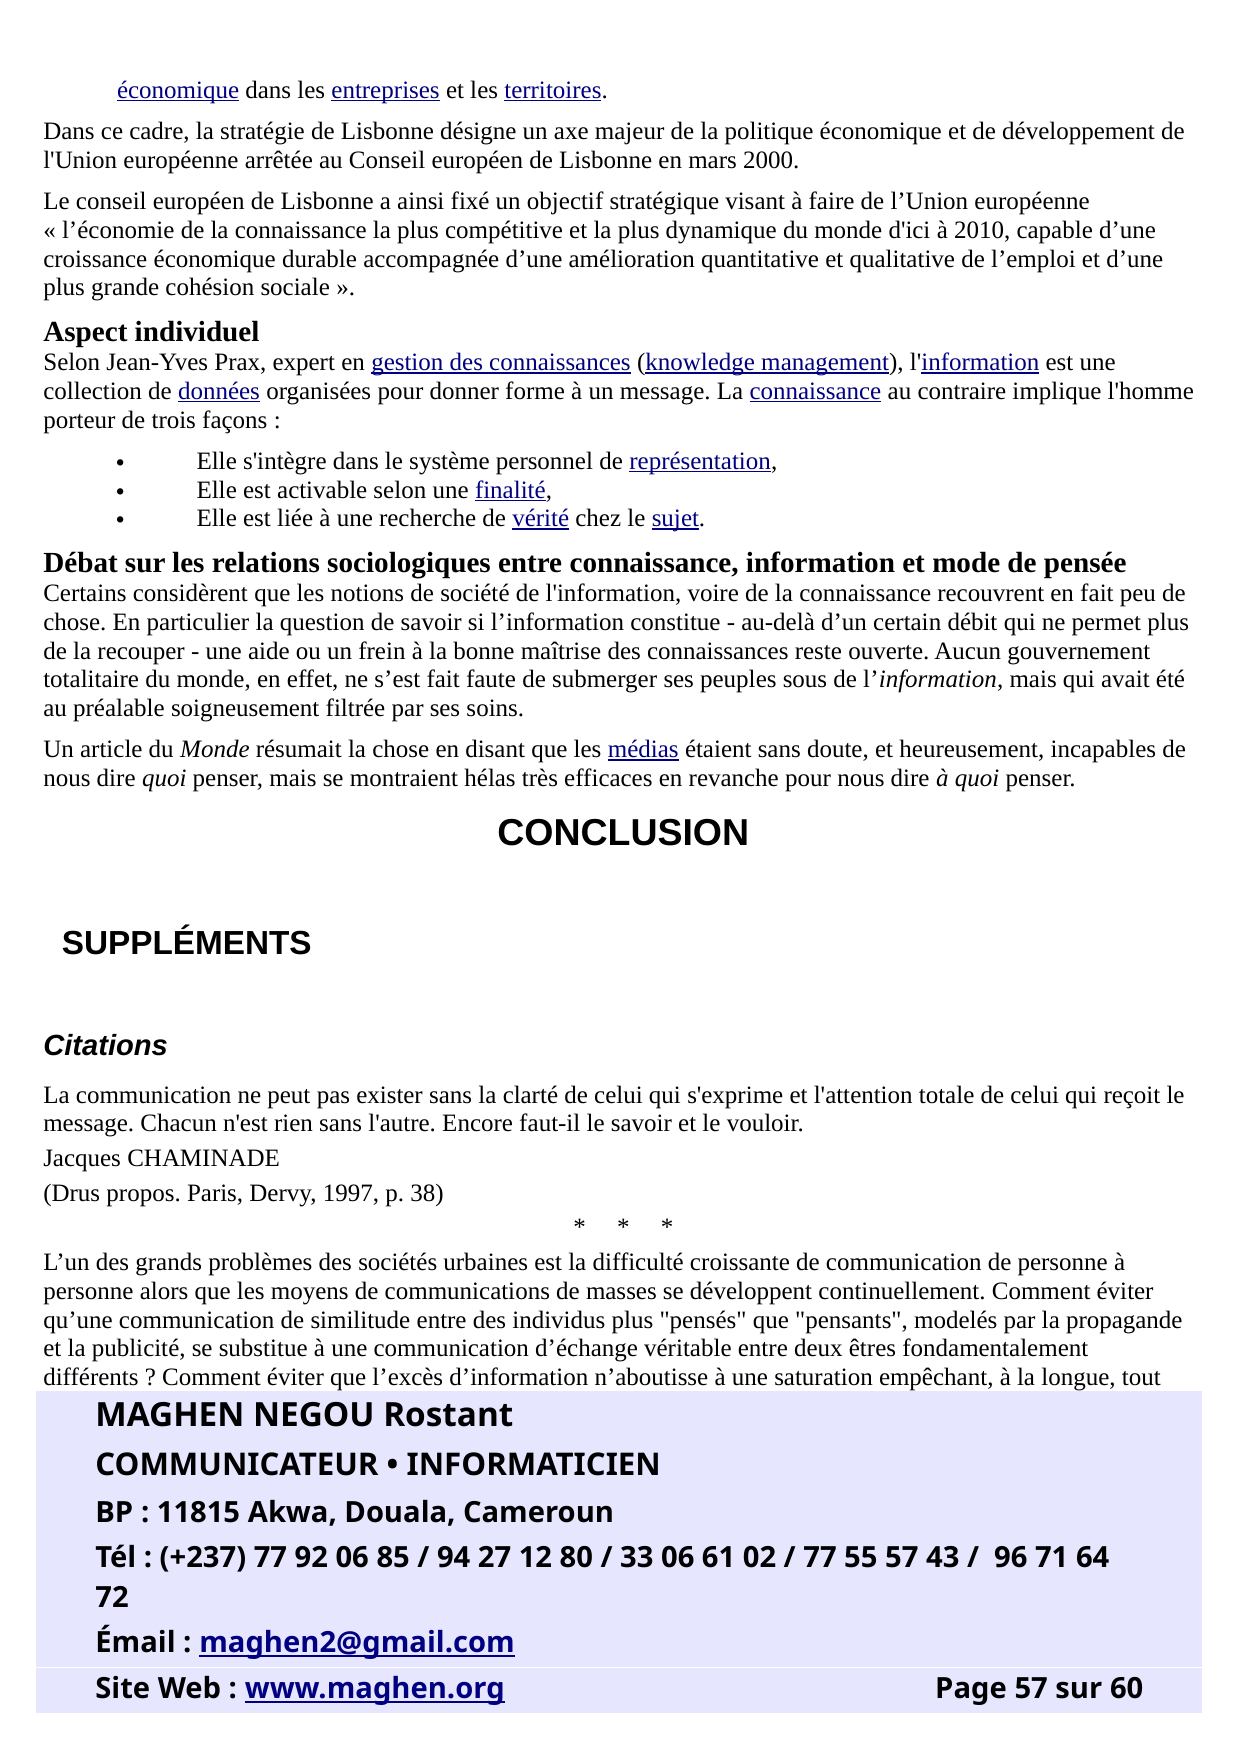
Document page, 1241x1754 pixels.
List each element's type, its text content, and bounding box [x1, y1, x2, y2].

text Selon Jean-Yves Prax, expert en gestion des connaissances (knowledge management), l'information est une collection de données organisées pour donner forme à un message. La connaissance au contraire implique l'homme porteur de trois façons : [43, 347, 1203, 433]
text (Drus propos. Paris, Dervy, 1997, p. 38) [43, 1178, 1203, 1207]
text * * * [43, 1212, 1203, 1241]
text La communication ne peut pas exister sans la clarté de celui qui s'exprime et l'attention totale de celui qui reçoit le message. Chacun n'est rien sans l'autre. Encore faut-il le savoir et le vouloir. [43, 1080, 1203, 1137]
list s'intéresse aussi à l'impact, considéré de plus en plus crucial (économie du savoir), de la création et diffusion des connaissances sur le développement économique, par l'intermédiaire de l'intelligence économique dans les entreprises et les territoires. [117, 75, 1203, 104]
text Dans ce cadre, la stratégie de Lisbonne désigne un axe majeur de la politique économique et de développement de l'Union européenne arrêtée au Conseil européen de Lisbonne en mars 2000. [43, 116, 1203, 174]
list Elle est liée à une recherche de vérité chez le sujet. [117, 503, 1203, 532]
text CONCLUSION [43, 811, 1203, 854]
subtitle Aspect individuel [43, 314, 1203, 347]
text Un article du Monde résumait la chose en disant que les médias étaient sans doute, et heureusement, incapables de nous dire quoi penser, mais se montraient hélas très efficaces en revanche pour nous dire à quoi penser. [43, 734, 1203, 792]
subtitle Débat sur les relations sociologiques entre connaissance, information et mode de pensée [43, 545, 1203, 578]
text Le conseil européen de Lisbonne a ainsi fixé un objectif stratégique visant à faire de l’Union européenne « l’économie de la connaissance la plus compétitive et la plus dynamique du monde d'ici à 2010, capable d’une croissance économique durable accompagnée d’une amélioration quantitative et qualitative de l’emploi et d’une plus grande cohésion sociale ». [43, 186, 1203, 301]
text L’un des grands problèmes des sociétés urbaines est la difficulté croissante de communication de personne à personne alors que les moyens de communications de masses se développent continuellement. Comment éviter qu’une communication de similitude entre des individus plus "pensés" que "pensants", modelés par la propagande et la publicité, se substitue à une communication d’échange véritable entre deux êtres fondamentalement différents ? Comment éviter que l’excès d’information n’aboutisse à une saturation empêchant, à la longue, tout [43, 1247, 1203, 1391]
text Jacques CHAMINADE [43, 1143, 1203, 1172]
subtitle Citations [43, 1028, 1203, 1061]
list Elle est activable selon une finalité, [117, 475, 1203, 503]
subtitle SUPPLÉMENTS [43, 923, 1203, 961]
text Certains considèrent que les notions de société de l'information, voire de la connaissance recouvrent en fait peu de chose. En particulier la question de savoir si l’information constitue - au-delà d’un certain débit qui ne permet plus de la recouper - une aide ou un frein à la bonne maîtrise des connaissances reste ouverte. Aucun gouvernement totalitaire du monde, en effet, ne s’est fait faute de submerger ses peuples sous de l’information, mais qui avait été au préalable soigneusement filtrée par ses soins. [43, 578, 1203, 722]
list Elle s'intègre dans le système personnel de représentation, [117, 446, 1203, 475]
